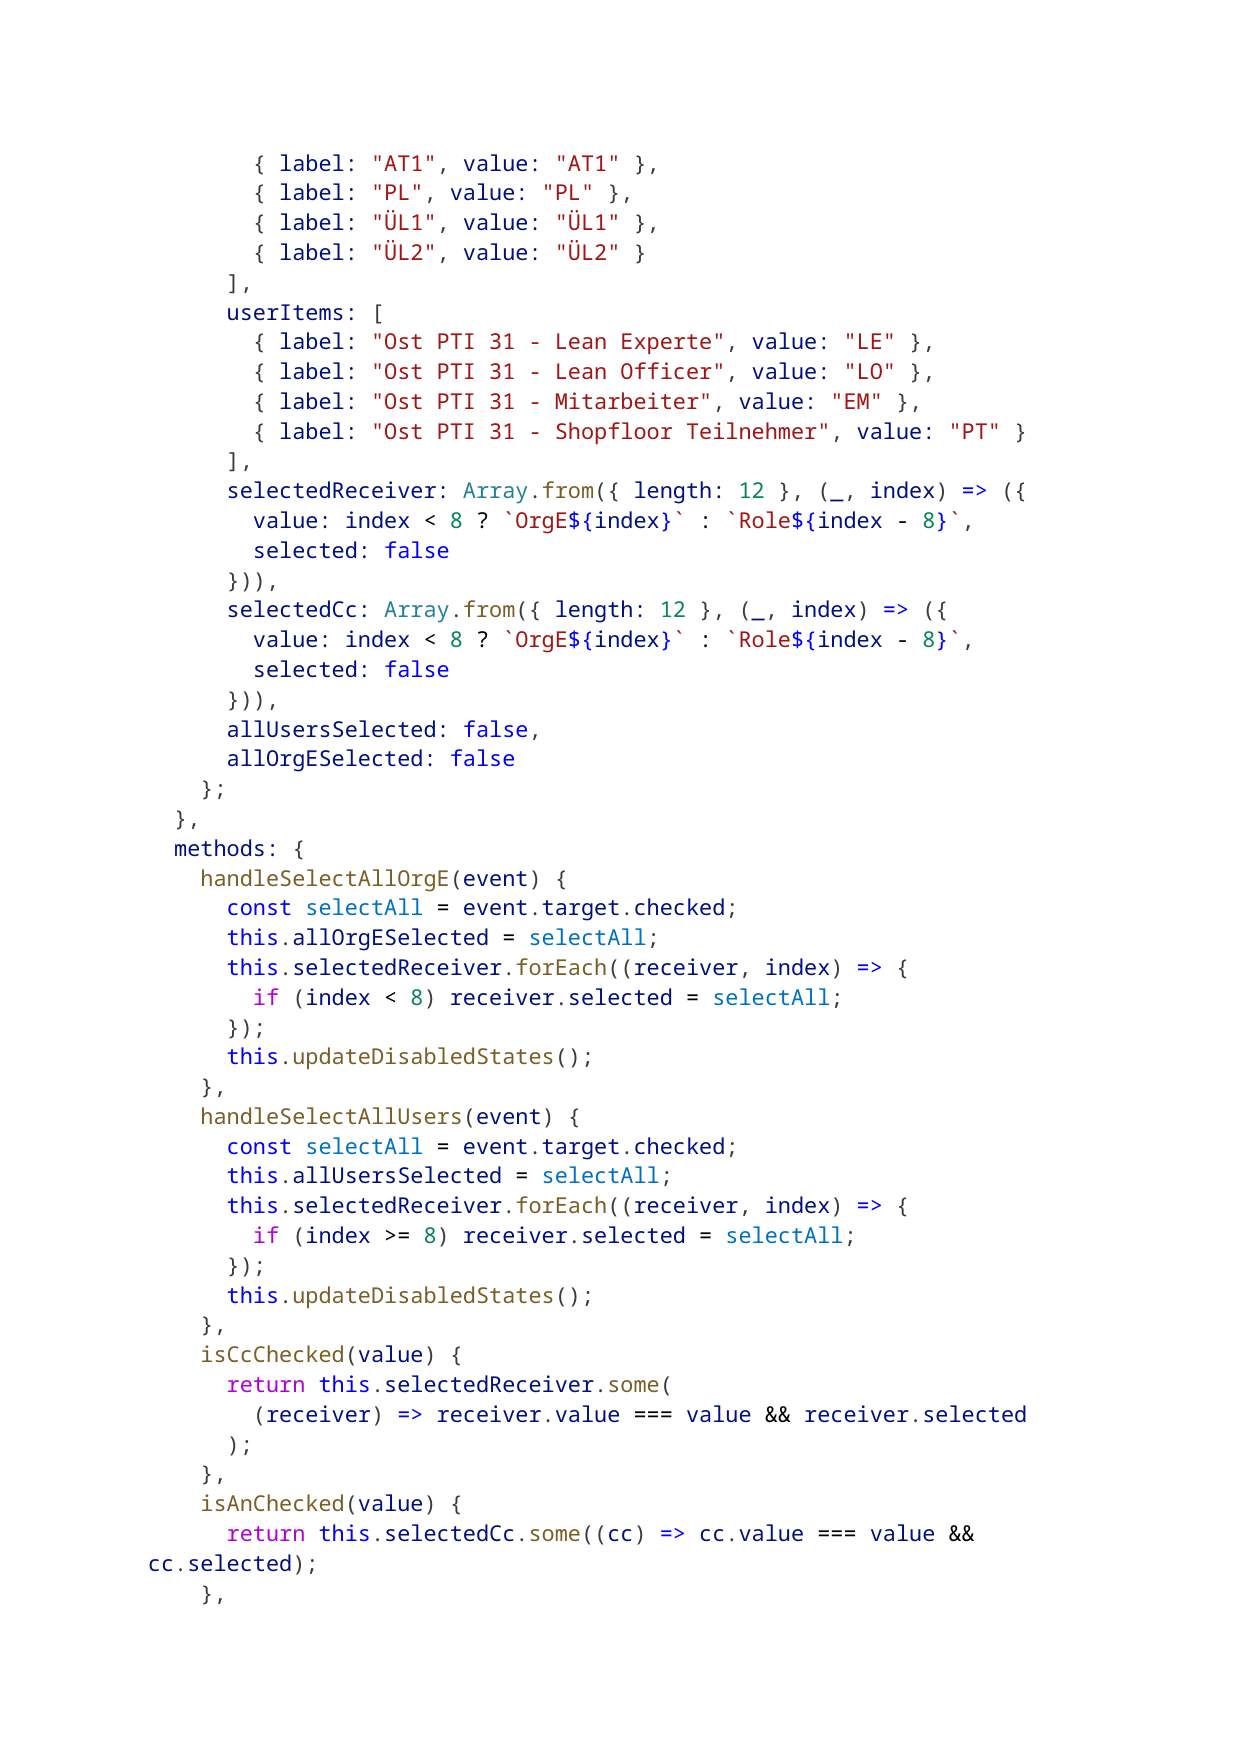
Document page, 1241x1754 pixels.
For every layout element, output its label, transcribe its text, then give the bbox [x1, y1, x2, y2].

text }, [148, 1458, 1093, 1488]
text this.allOrgESelected = selectAll; [148, 922, 1093, 952]
text }); [148, 1250, 1093, 1280]
text return this.selectedCc.some((cc) => cc.value === value && cc.selected); [148, 1518, 1093, 1578]
text handleSelectAllUsers(event) { [148, 1101, 1093, 1131]
text }, [148, 1578, 1093, 1607]
text handleSelectAllOrgE(event) { [148, 863, 1093, 892]
text }, [148, 1309, 1093, 1339]
text selectedCc: Array.from({ length: 12 }, (_, index) => ({ [148, 594, 1093, 624]
text if (index < 8) receiver.selected = selectAll; [148, 982, 1093, 1012]
text selected: false [148, 535, 1093, 565]
text if (index >= 8) receiver.selected = selectAll; [148, 1220, 1093, 1250]
text selected: false [148, 654, 1093, 684]
text })), [148, 684, 1093, 714]
text { label: "PL", value: "PL" }, [148, 177, 1093, 207]
text this.selectedReceiver.forEach((receiver, index) => { [148, 1190, 1093, 1220]
text isAnChecked(value) { [148, 1488, 1093, 1518]
text const selectAll = event.target.checked; [148, 1131, 1093, 1161]
text return this.selectedReceiver.some( [148, 1369, 1093, 1399]
text ], [148, 446, 1093, 475]
text ], [148, 267, 1093, 297]
text selectedReceiver: Array.from({ length: 12 }, (_, index) => ({ [148, 475, 1093, 505]
text allOrgESelected: false [148, 743, 1093, 773]
text }, [148, 803, 1093, 833]
text { label: "AT1", value: "AT1" }, [148, 148, 1093, 177]
text this.updateDisabledStates(); [148, 1280, 1093, 1309]
text this.allUsersSelected = selectAll; [148, 1161, 1093, 1190]
text { label: "ÜL2", value: "ÜL2" } [148, 237, 1093, 267]
text value: index < 8 ? `OrgE${index}` : `Role${index - 8}`, [148, 624, 1093, 654]
text const selectAll = event.target.checked; [148, 892, 1093, 922]
text })), [148, 565, 1093, 594]
text methods: { [148, 833, 1093, 863]
text }, [148, 1071, 1093, 1101]
text { label: "Ost PTI 31 - Lean Officer", value: "LO" }, [148, 356, 1093, 386]
text this.updateDisabledStates(); [148, 1041, 1093, 1071]
text }); [148, 1012, 1093, 1041]
text { label: "Ost PTI 31 - Lean Experte", value: "LE" }, [148, 326, 1093, 356]
text { label: "Ost PTI 31 - Shopfloor Teilnehmer", value: "PT" } [148, 416, 1093, 446]
text ); [148, 1429, 1093, 1458]
text (receiver) => receiver.value === value && receiver.selected [148, 1399, 1093, 1429]
text { label: "Ost PTI 31 - Mitarbeiter", value: "EM" }, [148, 386, 1093, 416]
text this.selectedReceiver.forEach((receiver, index) => { [148, 952, 1093, 982]
text }; [148, 773, 1093, 803]
text allUsersSelected: false, [148, 714, 1093, 743]
text userItems: [ [148, 297, 1093, 326]
text isCcChecked(value) { [148, 1339, 1093, 1369]
text { label: "ÜL1", value: "ÜL1" }, [148, 207, 1093, 237]
text value: index < 8 ? `OrgE${index}` : `Role${index - 8}`, [148, 505, 1093, 535]
